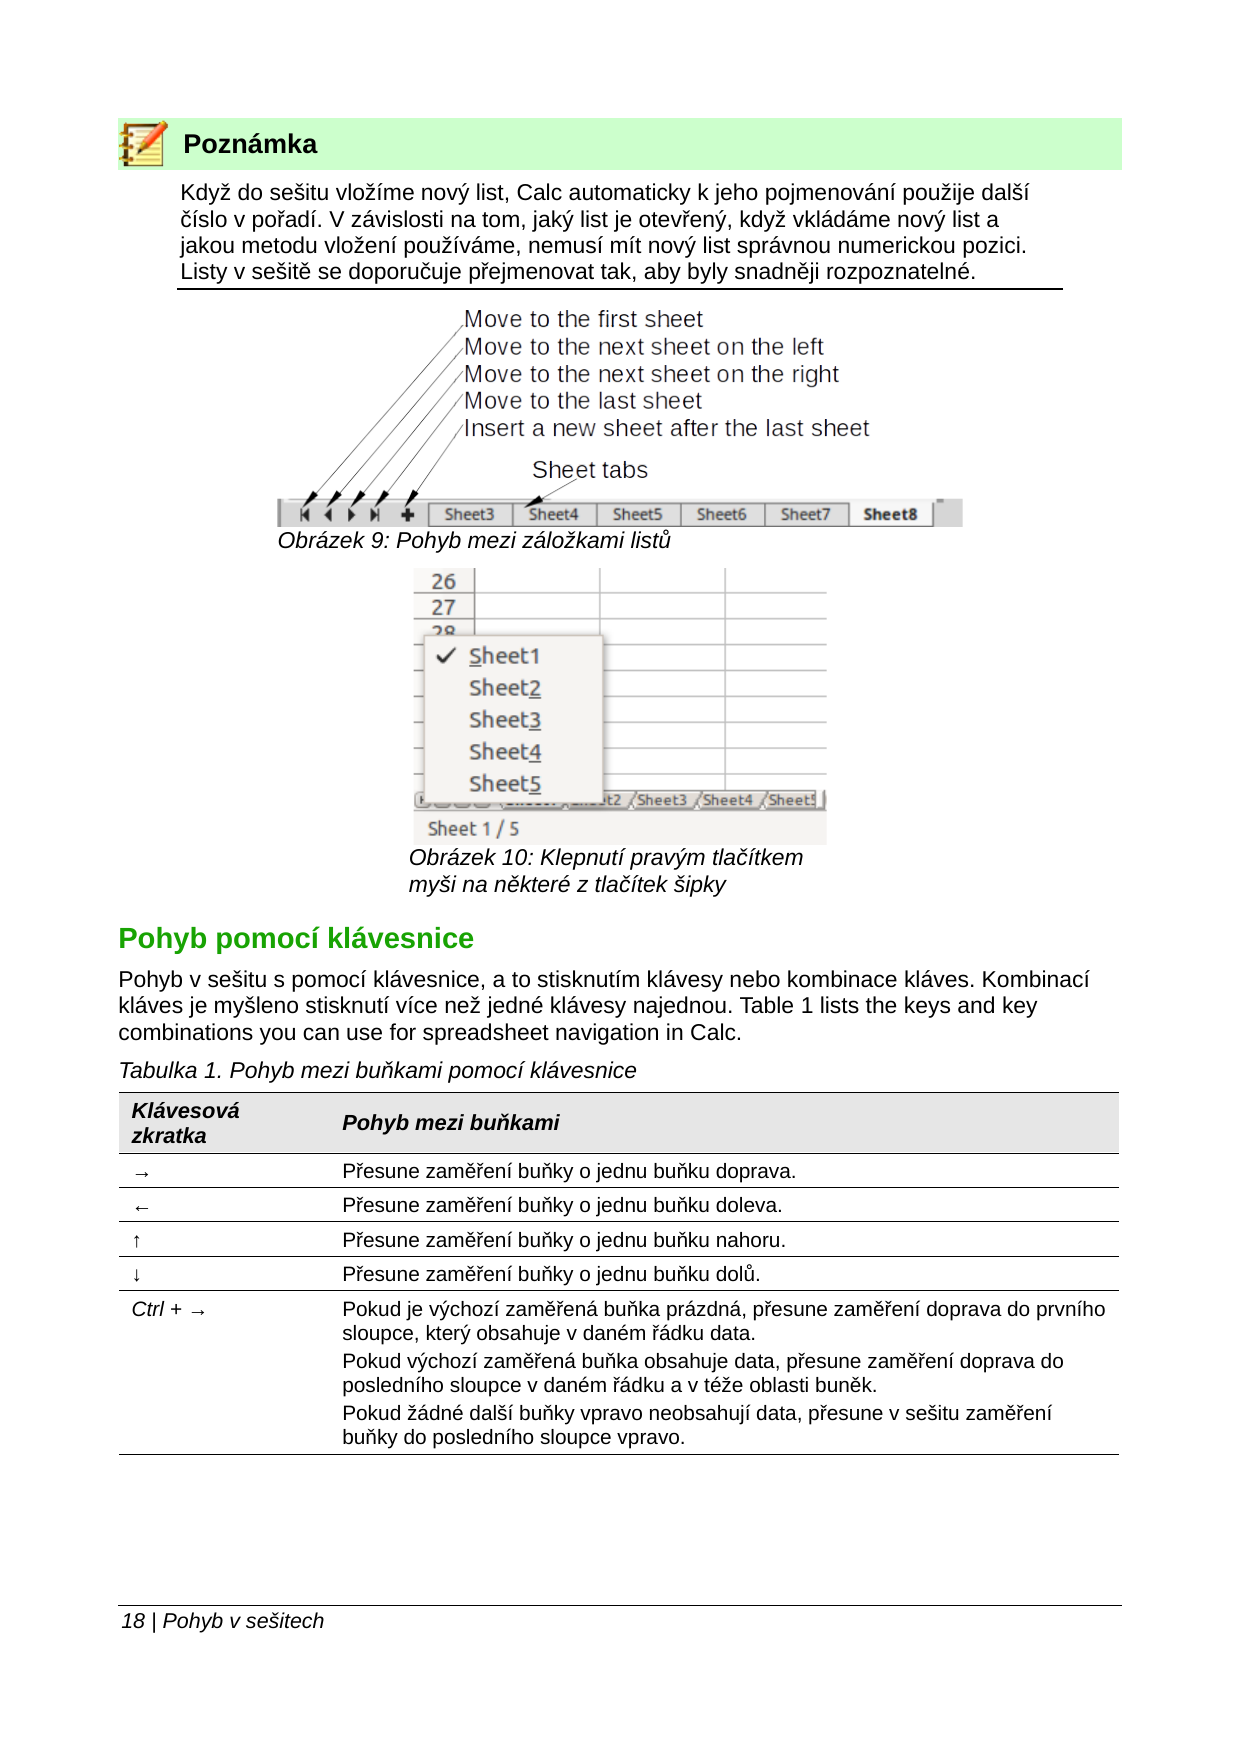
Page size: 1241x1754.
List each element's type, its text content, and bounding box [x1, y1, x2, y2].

table_cell Přesune zaměření buňky o jednu buňku nahoru. [330, 1222, 1119, 1256]
picture [277, 310, 963, 527]
table_cell → [119, 1154, 330, 1187]
table_header Klávesová zkratka [119, 1093, 330, 1152]
table_cell ← [119, 1188, 330, 1221]
picture [413, 568, 827, 845]
subtitle Poznámka [118, 118, 1122, 170]
table_cell ↓ [119, 1257, 330, 1290]
table_header Pohyb mezi buňkami [330, 1093, 1119, 1152]
text Pohyb v sešitu s pomocí klávesnice, a to stisknutím klávesy nebo kombinace kláves. Kombinací kláves je myšleno stisknutí více než jedné klávesy najednou. Table 1 lists the keys and key combinations you can use for spreadsheet navigation in Calc. [118, 966, 1122, 1045]
table_cell Ctrl + → [119, 1291, 330, 1454]
subtitle Pohyb pomocí klávesnice [118, 921, 1122, 954]
table_cell Pokud je výchozí zaměřená buňka prázdná, přesune zaměření doprava do prvního sloupce, který obsahuje v daném řádku data. Pokud výchozí zaměřená buňka obsahuje data, přesune zaměření doprava do posledního sloupce v daném řádku a v téže oblasti buněk. Pokud žádné další buňky vpravo neobsahují data, přesune v sešitu zaměření buňky do posledního sloupce vpravo. [330, 1291, 1119, 1454]
table_cell Přesune zaměření buňky o jednu buňku doleva. [330, 1188, 1119, 1221]
text Tabulka 1. Pohyb mezi buňkami pomocí klávesnice [118, 1057, 1122, 1084]
table_cell Přesune zaměření buňky o jednu buňku doprava. [330, 1154, 1119, 1187]
table_cell ↑ [119, 1222, 330, 1256]
text Obrázek 10: Klepnutí pravým tlačítkem myši na některé z tlačítek šipky [409, 568, 832, 897]
picture [119, 119, 170, 170]
text Když do sešitu vložíme nový list, Calc automaticky k jeho pojmenování použije další číslo v pořadí. V závislosti na tom, jaký list je otevřený, když vkládáme nový list a jakou metodu vložení používáme, nemusí mít nový list správnou numerickou pozici. Listy v sešitě se doporučuje přejmenovat tak, aby byly snadněji rozpoznatelné. [177, 176, 1063, 288]
text Obrázek 9: Pohyb mezi záložkami listů [277, 527, 963, 553]
table_cell Přesune zaměření buňky o jednu buňku dolů. [330, 1257, 1119, 1290]
